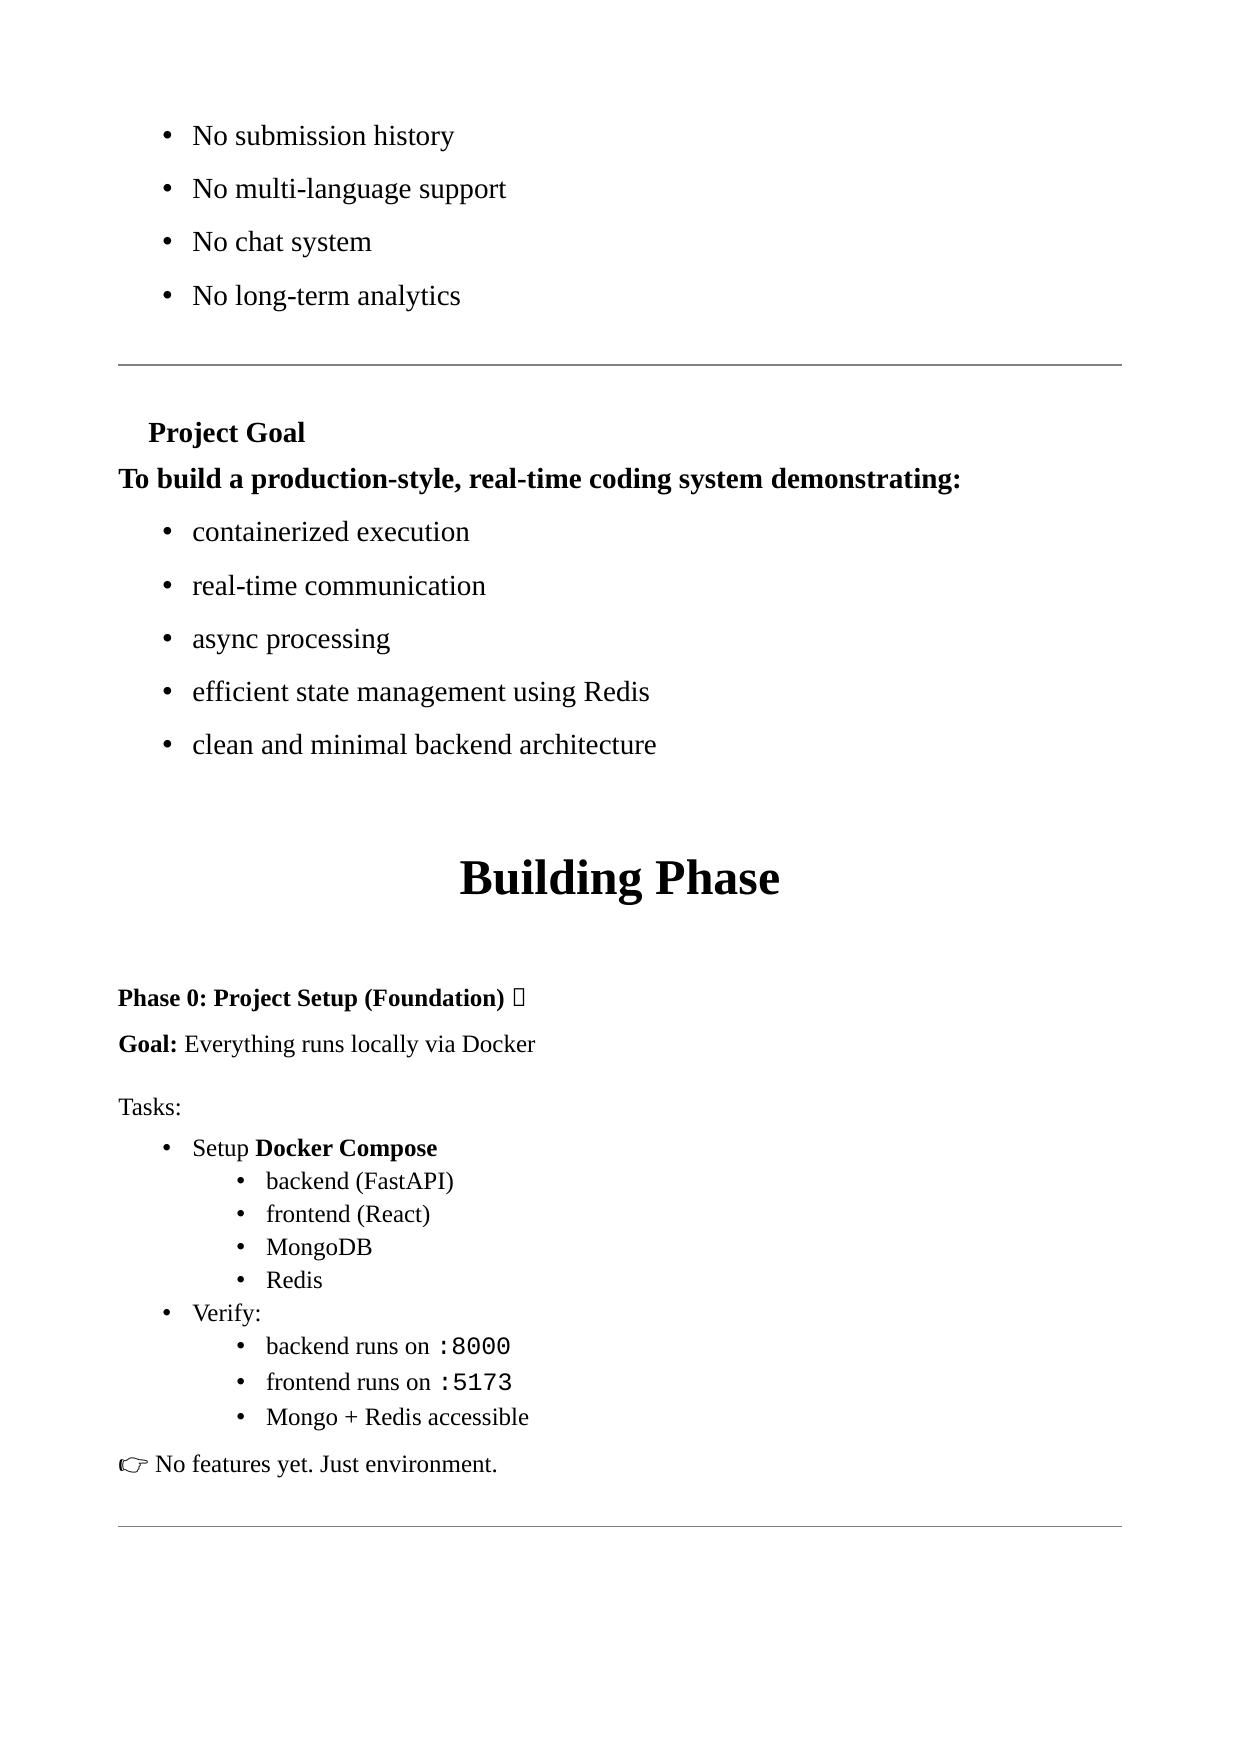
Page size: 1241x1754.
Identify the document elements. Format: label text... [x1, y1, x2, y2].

list No long-term analytics [162, 278, 1122, 311]
list Setup Docker Compose [162, 1133, 1122, 1162]
list backend runs on :8000 [236, 1331, 1122, 1362]
text To build a production-style, real-time coding system demonstrating: [118, 461, 1122, 495]
text 👉 No features yet. Just environment. [118, 1449, 1122, 1478]
list frontend runs on :5173 [236, 1367, 1122, 1397]
list Verify: [162, 1298, 1122, 1327]
list backend (FastAPI) [236, 1166, 1122, 1195]
list efficient state management using Redis [162, 674, 1122, 708]
subtitle 💎 Project Goal [118, 415, 1122, 449]
list Mongo + Redis accessible [236, 1402, 1122, 1431]
list frontend (React) [236, 1199, 1122, 1228]
list No chat system [162, 224, 1122, 258]
list clean and minimal backend architecture [162, 727, 1122, 761]
subtitle Tasks: [118, 1092, 1122, 1121]
list Redis [236, 1265, 1122, 1294]
text Building Phase [118, 848, 1122, 905]
list No multi-language support [162, 171, 1122, 205]
list real-time communication [162, 568, 1122, 601]
list No submission history [162, 118, 1122, 152]
list containerized execution [162, 514, 1122, 548]
text Goal: Everything runs locally via Docker [118, 1029, 1122, 1058]
subtitle 🔹 Phase 0: Project Setup (Foundation) [118, 983, 1122, 1017]
list async processing [162, 621, 1122, 654]
list MongoDB [236, 1232, 1122, 1261]
